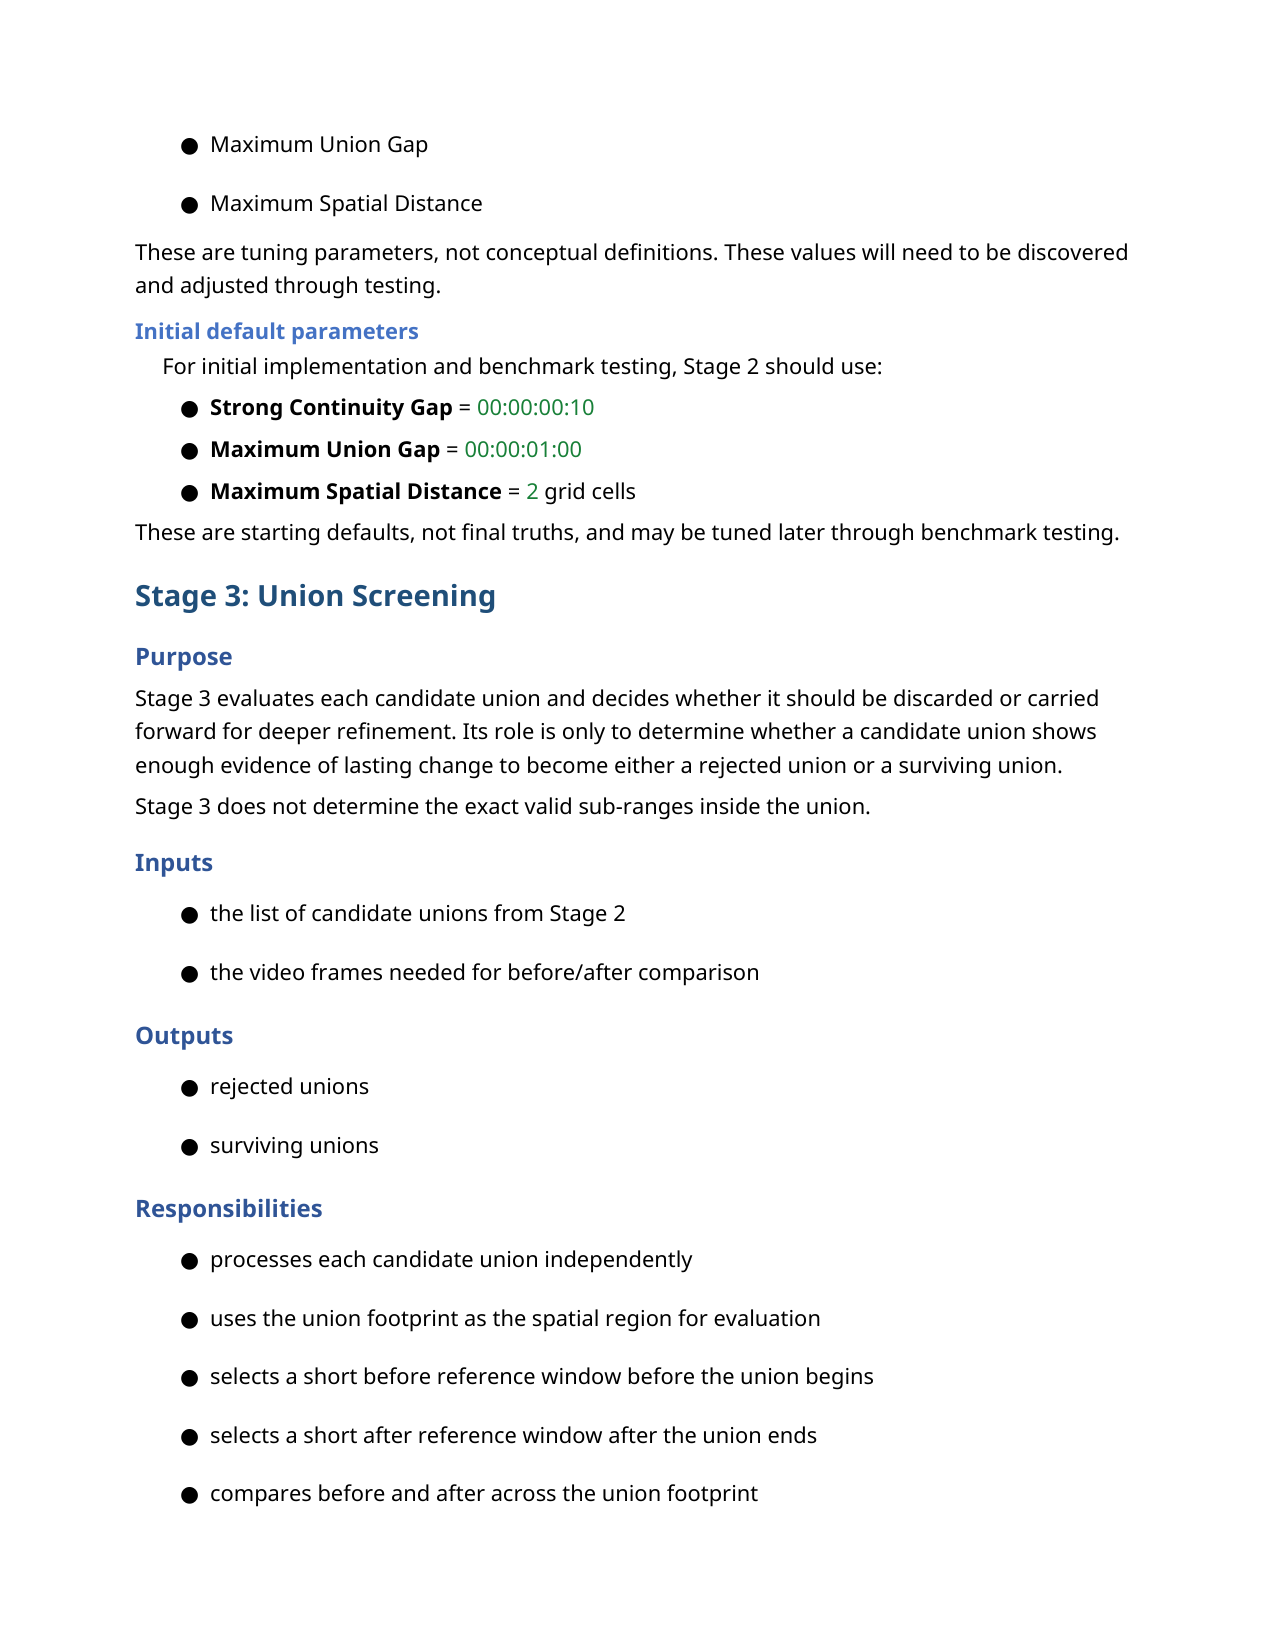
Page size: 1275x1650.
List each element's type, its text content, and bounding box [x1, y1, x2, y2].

list rejected unions [180, 1062, 1140, 1107]
list uses the union footprint as the spatial region for evaluation [180, 1294, 1140, 1339]
list the video frames needed for before/after comparison [180, 947, 1140, 992]
list Maximum Union Gap [180, 120, 1140, 165]
subtitle Stage 3: Union Screening [135, 576, 1140, 615]
list surviving unions [180, 1121, 1140, 1166]
list compares before and after across the union footprint [180, 1469, 1140, 1514]
list selects a short before reference window before the union begins [180, 1352, 1140, 1397]
list selects a short after reference window after the union ends [180, 1411, 1140, 1456]
list Strong Continuity Gap = 00:00:00:10 [180, 392, 1140, 422]
text These are starting defaults, not final truths, and may be tuned later through benchmark testing. [135, 517, 1140, 547]
text Stage 3 evaluates each candidate union and decides whether it should be discarded or carried forward for deeper refinement. Its role is only to determine whether a candidate union shows enough evidence of lasting change to become either a rejected union or a surviving union. [135, 683, 1140, 779]
subtitle Outputs [135, 1018, 1140, 1051]
text For initial implementation and benchmark testing, Stage 2 should use: [162, 351, 1140, 381]
list Maximum Spatial Distance = 2 grid cells [180, 476, 1140, 506]
subtitle Inputs [135, 845, 1140, 878]
subtitle Purpose [135, 639, 1140, 672]
list the list of candidate unions from Stage 2 [180, 889, 1140, 934]
subtitle Initial default parameters [135, 316, 1140, 346]
text These are tuning parameters, not conceptual definitions. These values will need to be discovered and adjusted through testing. [135, 237, 1140, 300]
text Stage 3 does not determine the exact valid sub-ranges inside the union. [135, 791, 1140, 821]
list processes each candidate union independently [180, 1235, 1140, 1280]
list Maximum Union Gap = 00:00:01:00 [180, 434, 1140, 464]
subtitle Responsibilities [135, 1192, 1140, 1224]
list Maximum Spatial Distance [180, 178, 1140, 223]
